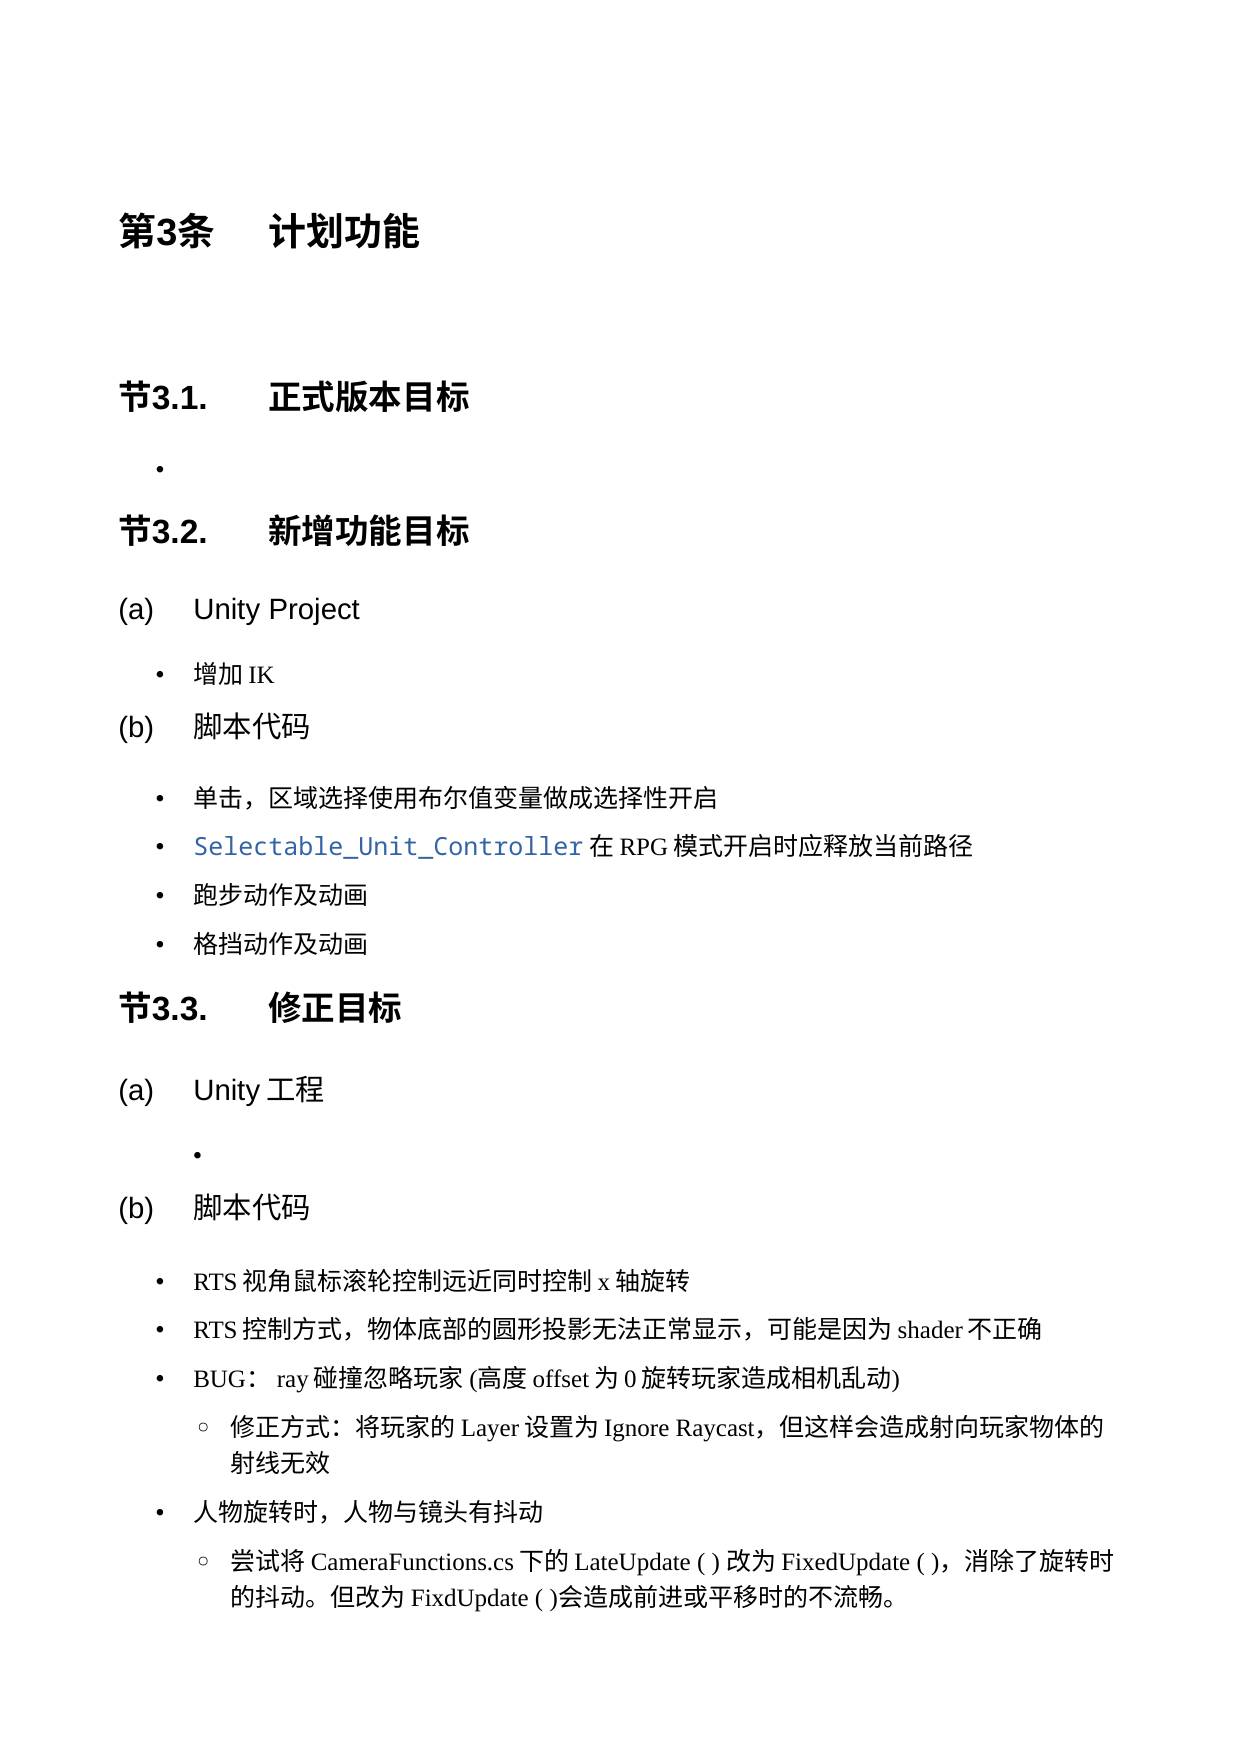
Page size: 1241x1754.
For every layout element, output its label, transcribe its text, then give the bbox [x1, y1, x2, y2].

list 人物旋转时，人物与镜头有抖动 [156, 1492, 1122, 1528]
list 格挡动作及动画 [156, 924, 1122, 961]
list RTS控制方式，物体底部的圆形投影无法正常显示，可能是因为shader不正确 [156, 1310, 1122, 1346]
list 跑步动作及动画 [156, 876, 1122, 912]
subtitle 新增功能目标 [118, 504, 1122, 553]
list RTS视角鼠标滚轮控制远近同时控制x轴旋转 [156, 1261, 1122, 1297]
subtitle 计划功能 [118, 201, 1122, 256]
subtitle Unity工程 [118, 1069, 1122, 1109]
list 修正方式：将玩家的Layer设置为Ignore Raycast，但这样会造成射向玩家物体的射线无效 [193, 1407, 1122, 1480]
subtitle 脚本代码 [118, 706, 1122, 746]
subtitle 脚本代码 [118, 1185, 1122, 1227]
list 单击，区域选择使用布尔值变量做成选择性开启 [156, 778, 1122, 814]
subtitle 修正目标 [118, 981, 1122, 1030]
list BUG： ray碰撞忽略玩家 (高度offset为0旋转玩家造成相机乱动) [156, 1358, 1122, 1395]
list Selectable_Unit_Controller 在RPG模式开启时应释放当前路径 [156, 827, 1122, 863]
subtitle 正式版本目标 [118, 374, 1122, 419]
subtitle Unity Project [118, 592, 1122, 625]
list 尝试将CameraFunctions.cs下的LateUpdate ( ) 改为FixedUpdate ( )，消除了旋转时的抖动。但改为FixdUpdate ( )会造成前进或平移时的不流畅。 [193, 1541, 1122, 1613]
list 增加IK [156, 655, 1122, 691]
